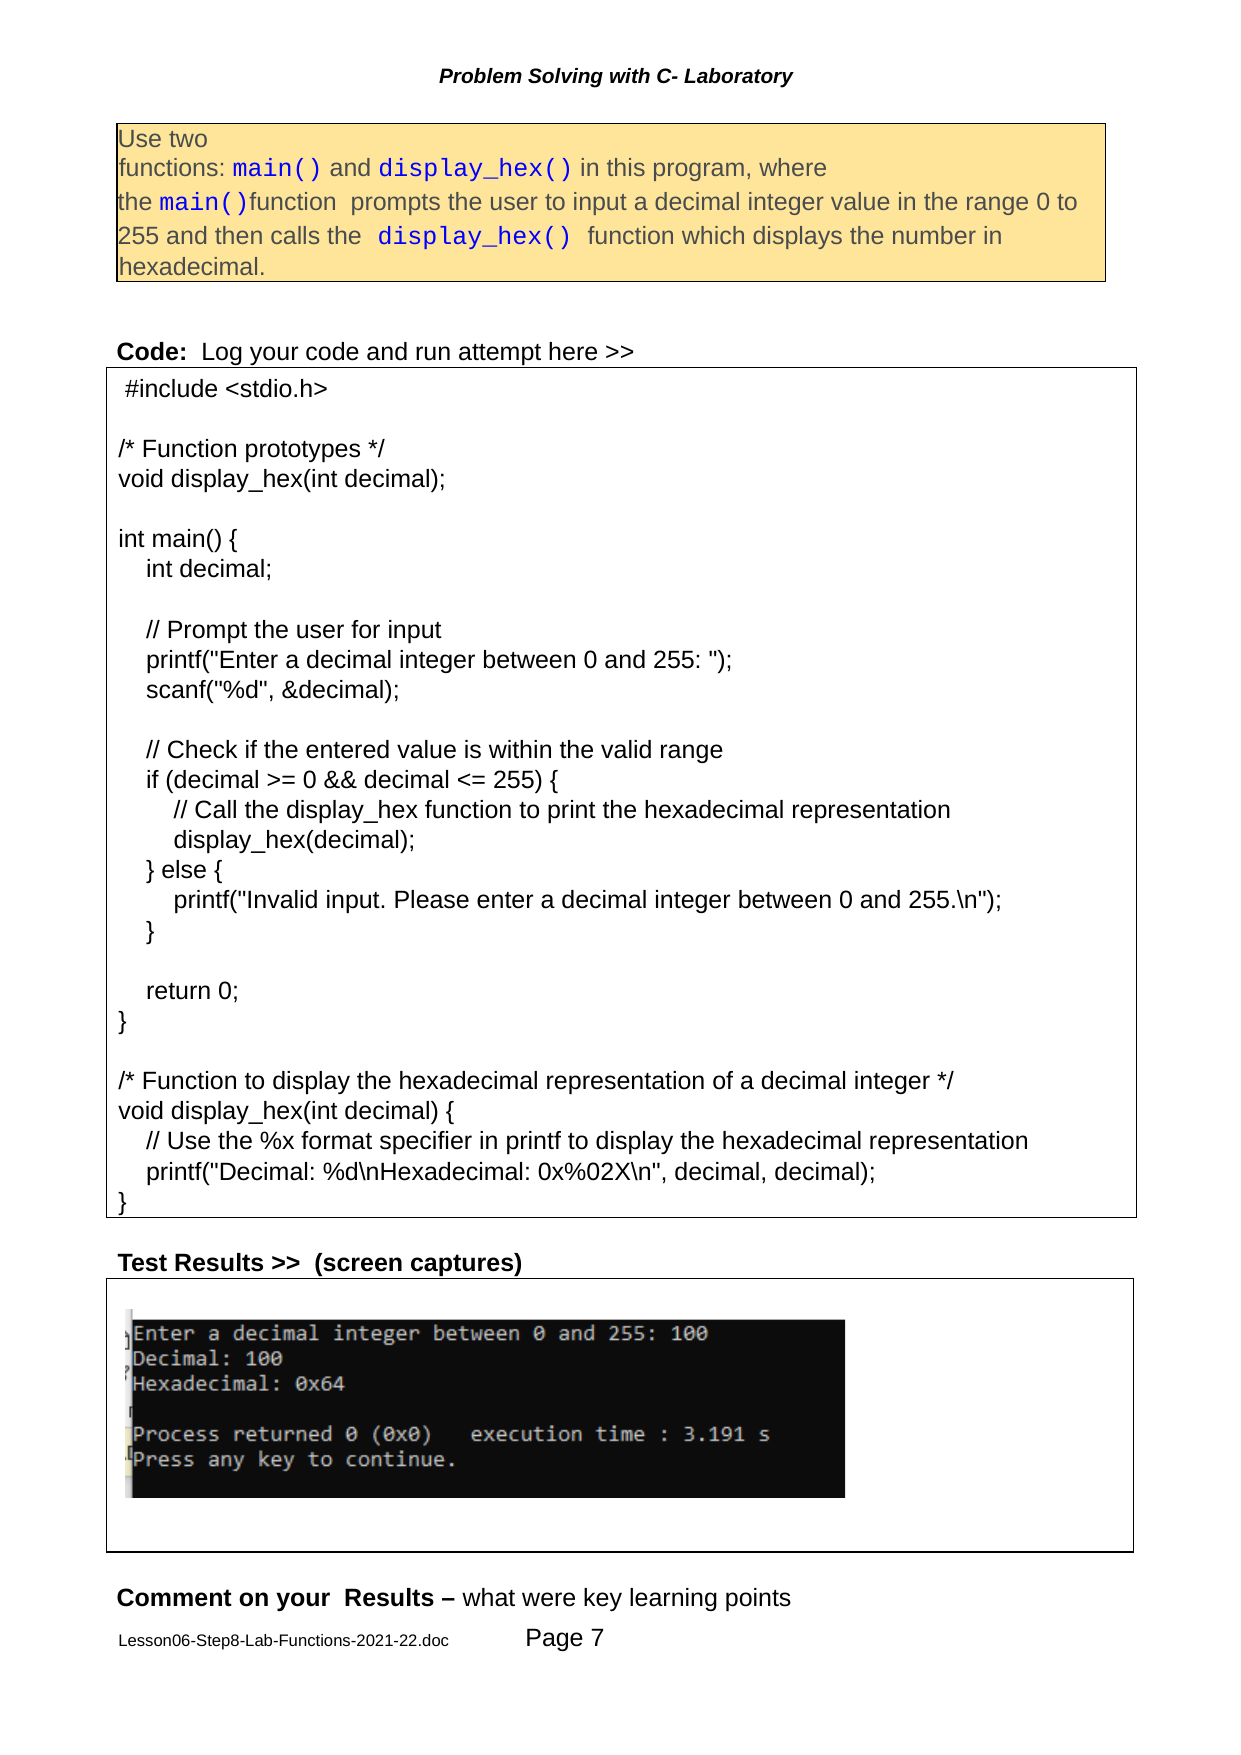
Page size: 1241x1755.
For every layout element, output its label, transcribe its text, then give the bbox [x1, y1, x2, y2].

text Code: Log your code and run attempt here >> [116, 337, 1106, 366]
text the main()function prompts the user to input a decimal integer value in the range 0 to [118, 186, 1105, 218]
text 255 and then calls the display_hex() function which displays the number in hexadecimal. [118, 219, 1105, 281]
table_header [107, 1279, 1133, 1551]
table_header #include <stdio.h> /* Function prototypes */ void display_hex(int decimal); int main() { int decimal; // Prompt the user for input printf("Enter a decimal integer between 0 and 255: "); scanf("%d", &decimal); // Check if the entered value is within the valid range if (decimal >= 0 && decimal <= 255) { // Call the display_hex function to print the hexadecimal representation display_hex(decimal); } else { printf("Invalid input. Please enter a decimal integer between 0 and 255.\n"); } return 0; } /* Function to display the hexadecimal representation of a decimal integer */ void display_hex(int decimal) { // Use the %x format specifier in printf to display the hexadecimal representation printf("Decimal: %d\nHexadecimal: 0x%02X\n", decimal, decimal); } [107, 368, 1136, 1217]
text Use two functions: main() and display_hex() in this program, where [118, 124, 1105, 184]
subtitle Test Results >> (screen captures) [117, 1248, 1106, 1276]
text Comment on your Results – what were key learning points [116, 1582, 1106, 1611]
